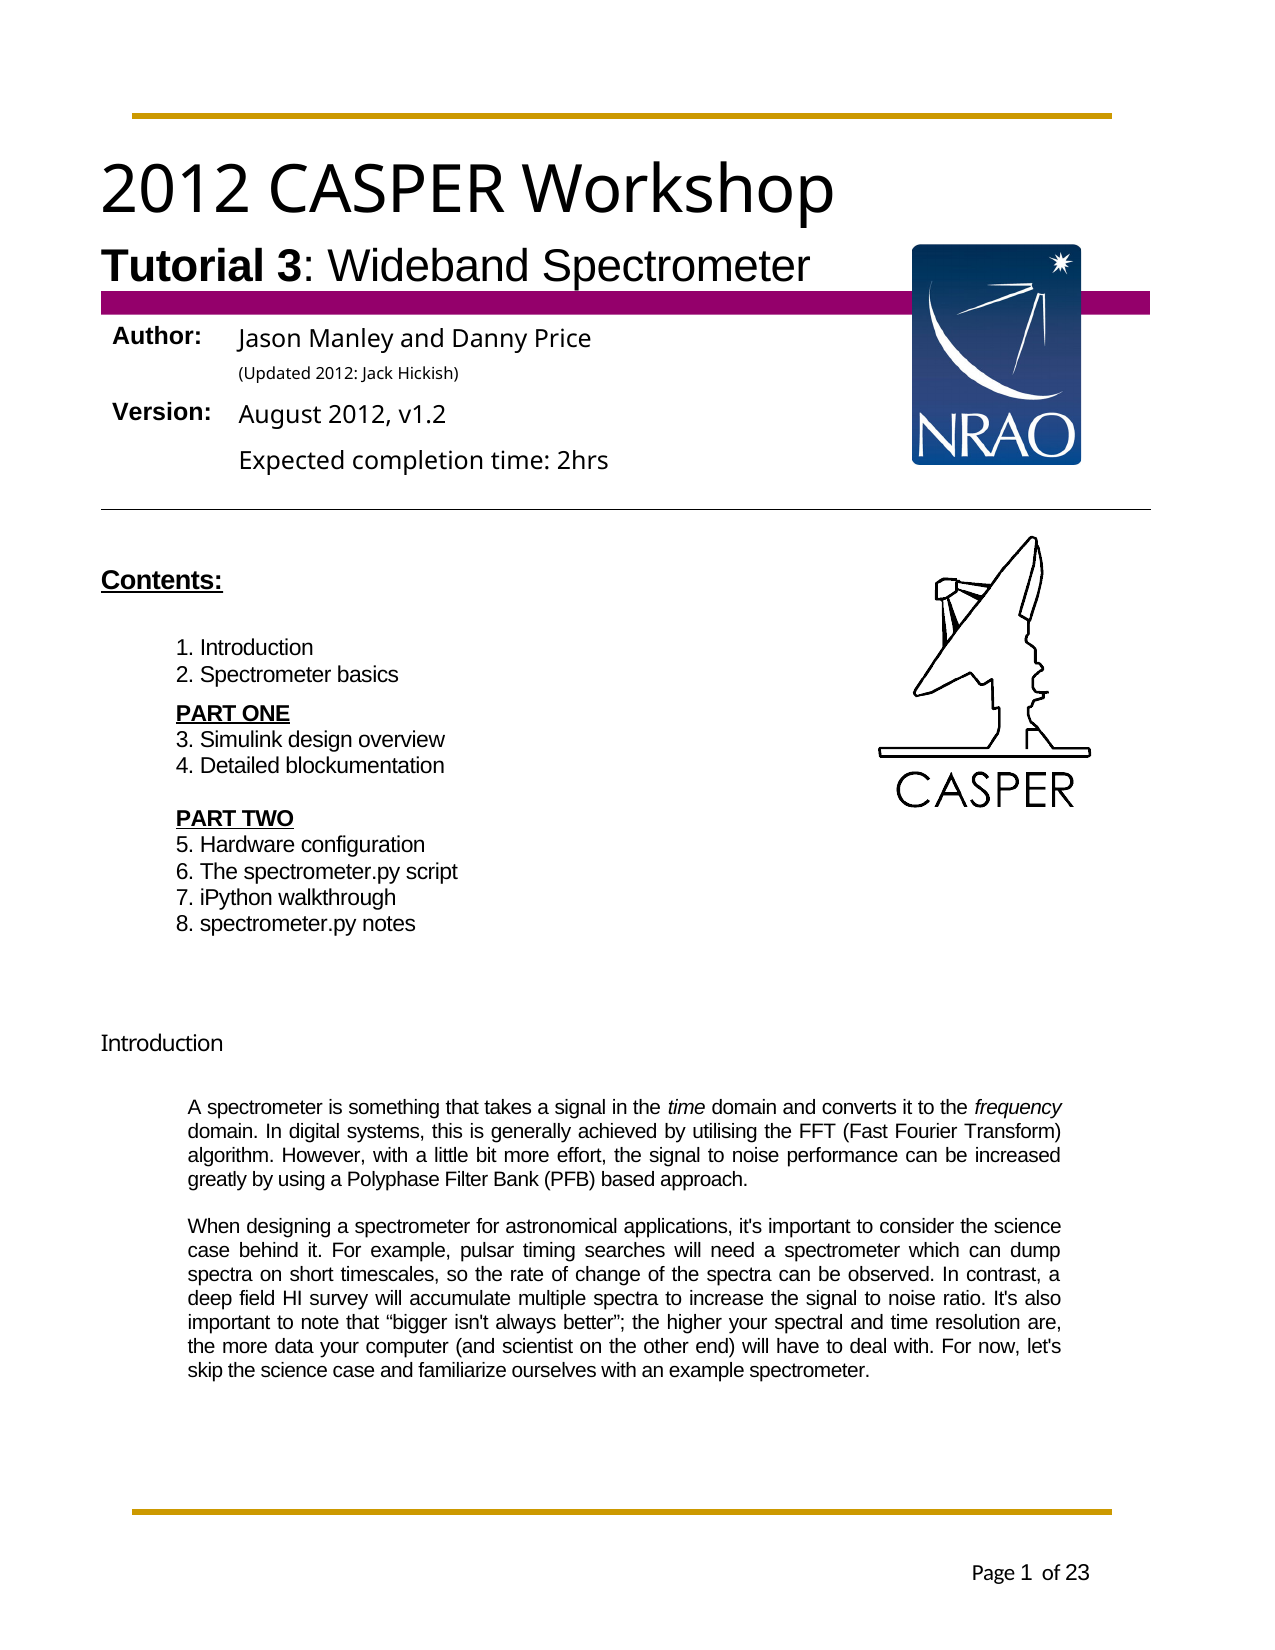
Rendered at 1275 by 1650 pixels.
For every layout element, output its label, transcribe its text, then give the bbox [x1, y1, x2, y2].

picture [846, 528, 1136, 808]
table_header Author: [101, 315, 227, 390]
table_cell Expected completion time: 2hrs [227, 437, 839, 483]
table_cell August 2012, v1.2 [227, 390, 839, 437]
text 2012 CASPER Workshop [101, 141, 1151, 232]
table_cell Version: [101, 390, 227, 437]
subtitle Introduction [101, 1027, 1062, 1058]
picture [912, 244, 1082, 465]
text Tutorial 3: Wideband Spectrometer [101, 238, 1151, 291]
text PART ONE 3. Simulink design overview 4. Detailed blockumentation PART TWO 5. Hardware configuration 6. The spectrometer.py script 7. iPython walkthrough 8. spectrometer.py notes [101, 699, 1151, 937]
table_cell [101, 437, 227, 483]
text When designing a spectrometer for astronomical applications, it's important to consider the science case behind it. For example, pulsar timing searches will need a spectrometer which can dump spectra on short timescales, so the rate of change of the spectra can be observed. In contrast, a deep field HI survey will accumulate multiple spectra to increase the signal to noise ratio. It's also important to note that “bigger isn't always better”; the higher your spectral and time resolution are, the more data your computer (and scientist on the other end) will have to deal with. For now, let's skip the science case and familiarize ourselves with an example spectrometer. [187, 1214, 1062, 1382]
text [1136, 564, 1151, 595]
text Contents: [101, 564, 846, 595]
text 1. Introduction 2. Spectrometer basics [101, 608, 846, 687]
text A spectrometer is something that takes a signal in the time domain and converts it to the frequency domain. In digital systems, this is generally achieved by utilising the FFT (Fast Fourier Transform) algorithm. However, with a little bit more effort, the signal to noise performance can be increased greatly by using a Polyphase Filter Bank (PFB) based approach. [187, 1094, 1062, 1190]
text [1136, 608, 1151, 687]
table_header Jason Manley and Danny Price (Updated 2012: Jack Hickish) [227, 315, 839, 390]
